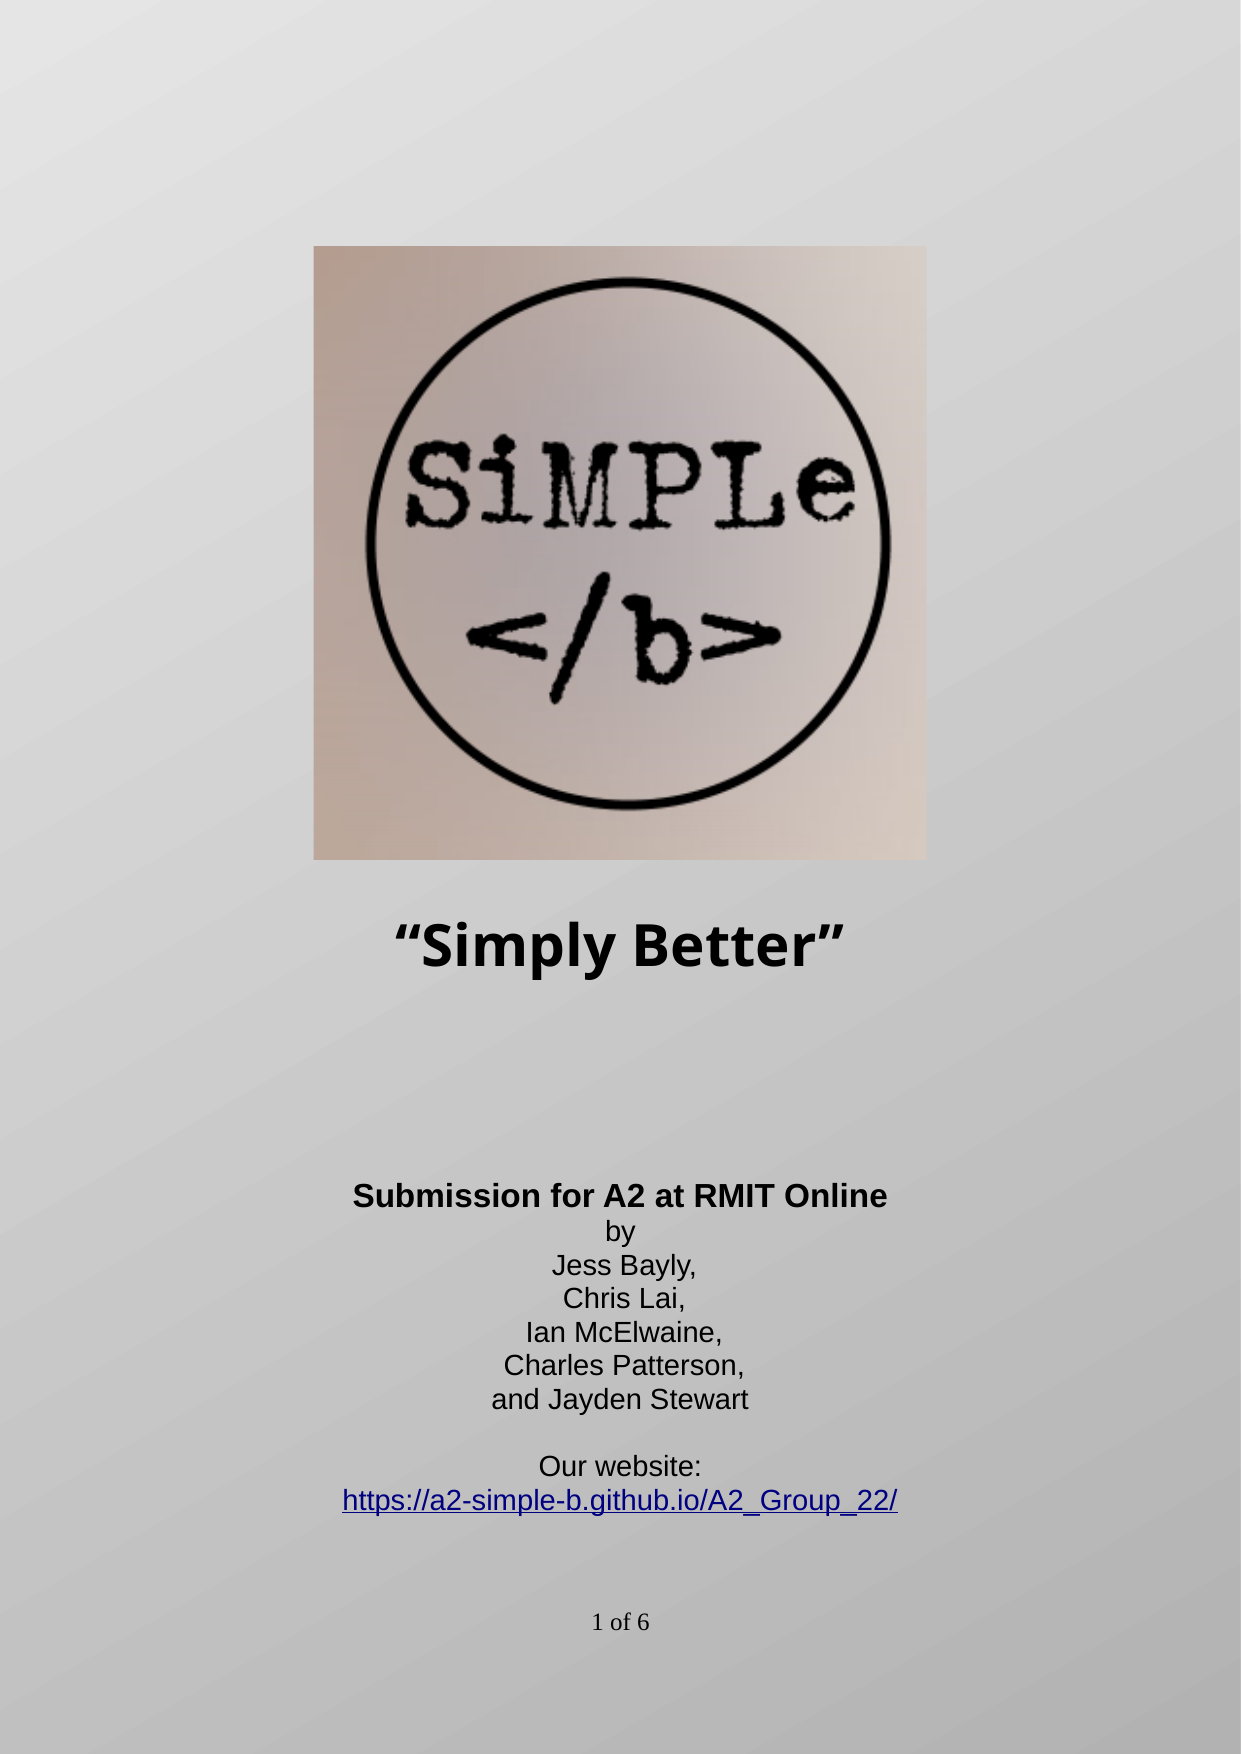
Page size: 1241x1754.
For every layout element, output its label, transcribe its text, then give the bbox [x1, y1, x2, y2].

text Jess Bayly, [118, 1248, 1122, 1281]
text and Jayden Stewart [118, 1382, 1122, 1415]
text Submission for A2 at RMIT Online [118, 1176, 1122, 1214]
picture [313, 246, 927, 860]
text Chris Lai, [118, 1281, 1122, 1315]
text by [118, 1214, 1122, 1248]
text https://a2-simple-b.github.io/A2_Group_22/ [118, 1482, 1122, 1516]
text Charles Patterson, [118, 1348, 1122, 1382]
text Our website: [118, 1449, 1122, 1482]
text “Simply Better” [118, 904, 1122, 983]
text Ian McElwaine, [118, 1315, 1122, 1348]
